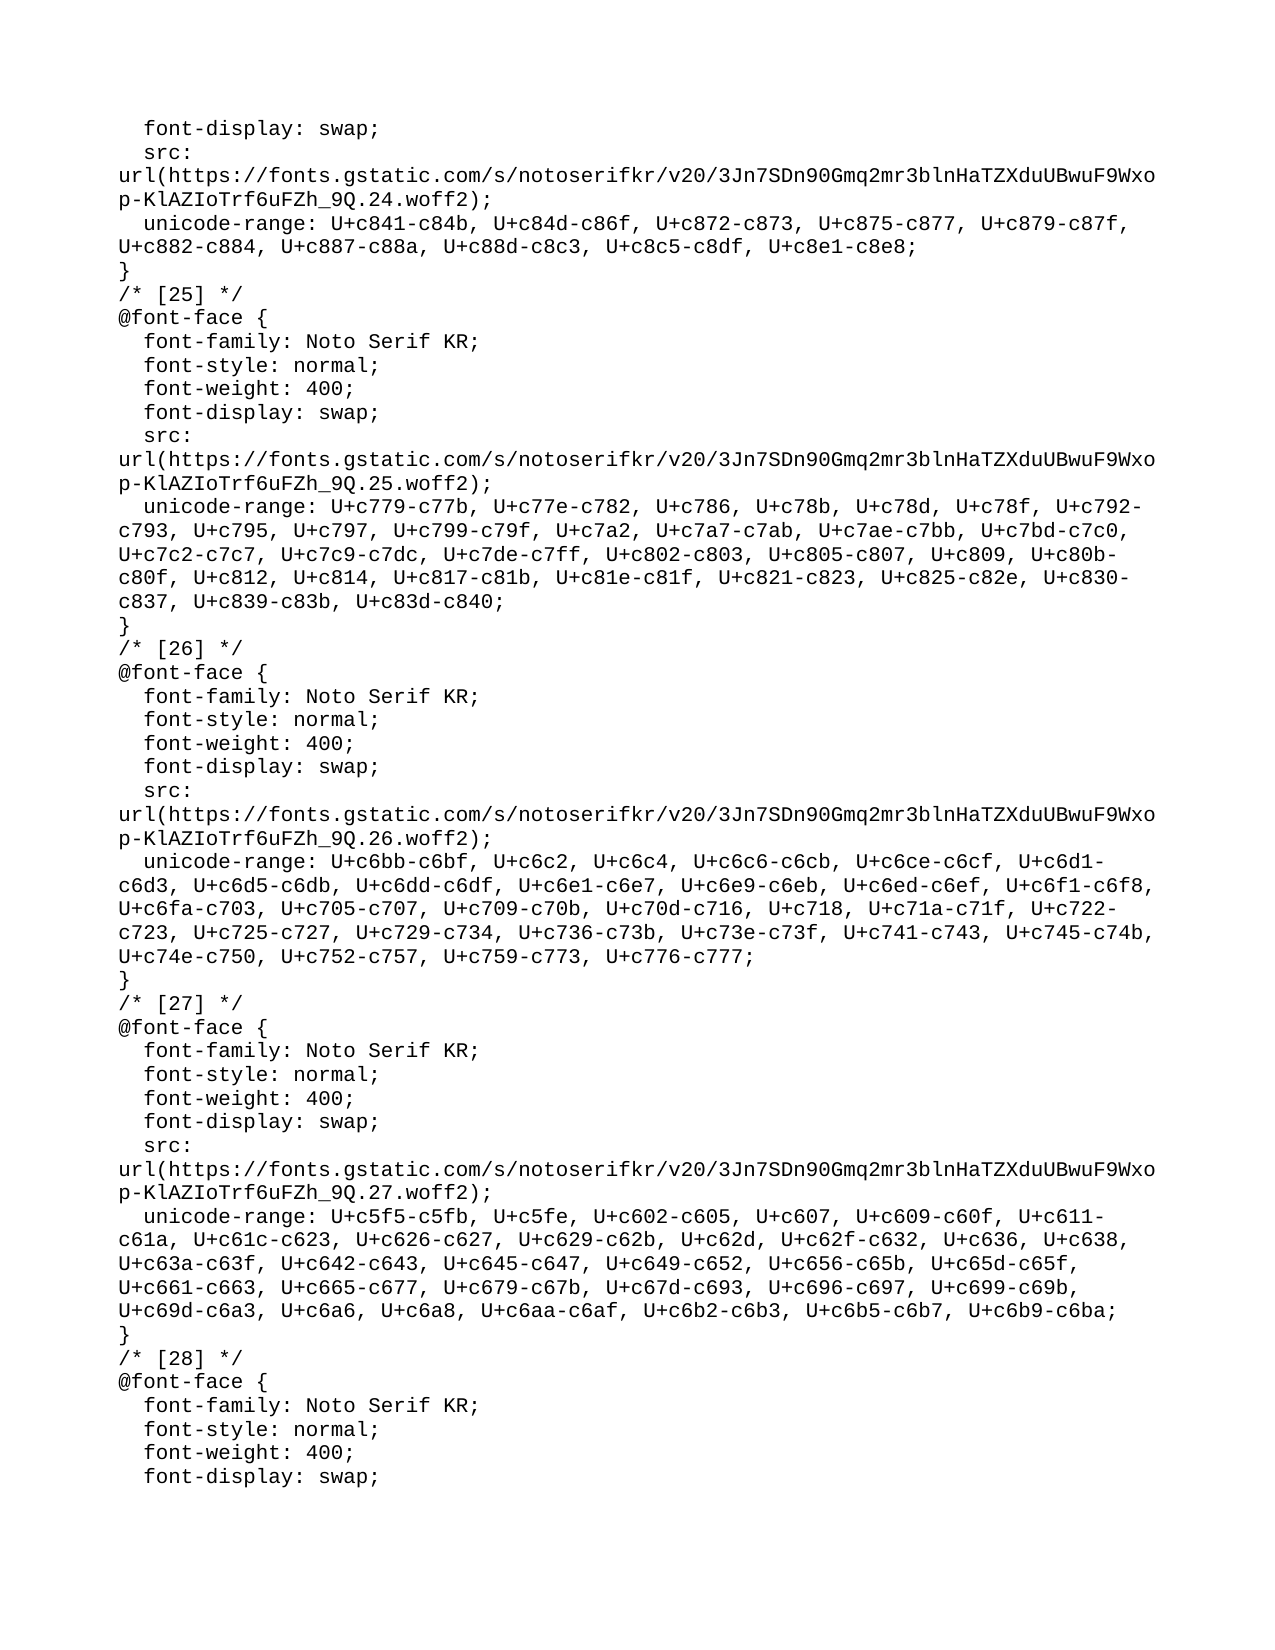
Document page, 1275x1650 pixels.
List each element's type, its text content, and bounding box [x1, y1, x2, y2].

text font-family: Noto Serif KR; [118, 686, 1157, 709]
text } [118, 969, 1157, 993]
text @font-face { [118, 662, 1157, 686]
text font-display: swap; [118, 1466, 1157, 1489]
text @font-face { [118, 1371, 1157, 1395]
text /* [28] */ [118, 1348, 1157, 1371]
text /* [27] */ [118, 993, 1157, 1017]
text src: url(https://fonts.gstatic.com/s/notoserifkr/v20/3Jn7SDn90Gmq2mr3blnHaTZXduUBwuF9Wxop-KlAZIoTrf6uFZh_9Q.24.woff2); [118, 142, 1157, 213]
text unicode-range: U+c5f5-c5fb, U+c5fe, U+c602-c605, U+c607, U+c609-c60f, U+c611-c61a, U+c61c-c623, U+c626-c627, U+c629-c62b, U+c62d, U+c62f-c632, U+c636, U+c638, U+c63a-c63f, U+c642-c643, U+c645-c647, U+c649-c652, U+c656-c65b, U+c65d-c65f, U+c661-c663, U+c665-c677, U+c679-c67b, U+c67d-c693, U+c696-c697, U+c699-c69b, U+c69d-c6a3, U+c6a6, U+c6a8, U+c6aa-c6af, U+c6b2-c6b3, U+c6b5-c6b7, U+c6b9-c6ba; [118, 1206, 1157, 1324]
text @font-face { [118, 1017, 1157, 1040]
text font-style: normal; [118, 709, 1157, 733]
text /* [25] */ [118, 284, 1157, 307]
text src: url(https://fonts.gstatic.com/s/notoserifkr/v20/3Jn7SDn90Gmq2mr3blnHaTZXduUBwuF9Wxop-KlAZIoTrf6uFZh_9Q.26.woff2); [118, 780, 1157, 851]
text } [118, 1324, 1157, 1348]
text font-style: normal; [118, 1419, 1157, 1442]
text font-display: swap; [118, 118, 1157, 142]
text unicode-range: U+c779-c77b, U+c77e-c782, U+c786, U+c78b, U+c78d, U+c78f, U+c792-c793, U+c795, U+c797, U+c799-c79f, U+c7a2, U+c7a7-c7ab, U+c7ae-c7bb, U+c7bd-c7c0, U+c7c2-c7c7, U+c7c9-c7dc, U+c7de-c7ff, U+c802-c803, U+c805-c807, U+c809, U+c80b-c80f, U+c812, U+c814, U+c817-c81b, U+c81e-c81f, U+c821-c823, U+c825-c82e, U+c830-c837, U+c839-c83b, U+c83d-c840; [118, 496, 1157, 615]
text } [118, 615, 1157, 638]
text src: url(https://fonts.gstatic.com/s/notoserifkr/v20/3Jn7SDn90Gmq2mr3blnHaTZXduUBwuF9Wxop-KlAZIoTrf6uFZh_9Q.25.woff2); [118, 426, 1157, 496]
text unicode-range: U+c6bb-c6bf, U+c6c2, U+c6c4, U+c6c6-c6cb, U+c6ce-c6cf, U+c6d1-c6d3, U+c6d5-c6db, U+c6dd-c6df, U+c6e1-c6e7, U+c6e9-c6eb, U+c6ed-c6ef, U+c6f1-c6f8, U+c6fa-c703, U+c705-c707, U+c709-c70b, U+c70d-c716, U+c718, U+c71a-c71f, U+c722-c723, U+c725-c727, U+c729-c734, U+c736-c73b, U+c73e-c73f, U+c741-c743, U+c745-c74b, U+c74e-c750, U+c752-c757, U+c759-c773, U+c776-c777; [118, 851, 1157, 969]
text font-weight: 400; [118, 733, 1157, 757]
text font-family: Noto Serif KR; [118, 1395, 1157, 1419]
text font-style: normal; [118, 1064, 1157, 1088]
text src: url(https://fonts.gstatic.com/s/notoserifkr/v20/3Jn7SDn90Gmq2mr3blnHaTZXduUBwuF9Wxop-KlAZIoTrf6uFZh_9Q.27.woff2); [118, 1135, 1157, 1206]
text font-style: normal; [118, 354, 1157, 378]
text font-display: swap; [118, 1111, 1157, 1135]
text @font-face { [118, 307, 1157, 331]
text font-family: Noto Serif KR; [118, 331, 1157, 354]
text font-weight: 400; [118, 378, 1157, 402]
text font-weight: 400; [118, 1442, 1157, 1466]
text font-family: Noto Serif KR; [118, 1040, 1157, 1064]
text font-display: swap; [118, 757, 1157, 780]
text } [118, 260, 1157, 284]
text font-weight: 400; [118, 1088, 1157, 1111]
text /* [26] */ [118, 638, 1157, 662]
text unicode-range: U+c841-c84b, U+c84d-c86f, U+c872-c873, U+c875-c877, U+c879-c87f, U+c882-c884, U+c887-c88a, U+c88d-c8c3, U+c8c5-c8df, U+c8e1-c8e8; [118, 213, 1157, 260]
text font-display: swap; [118, 402, 1157, 426]
